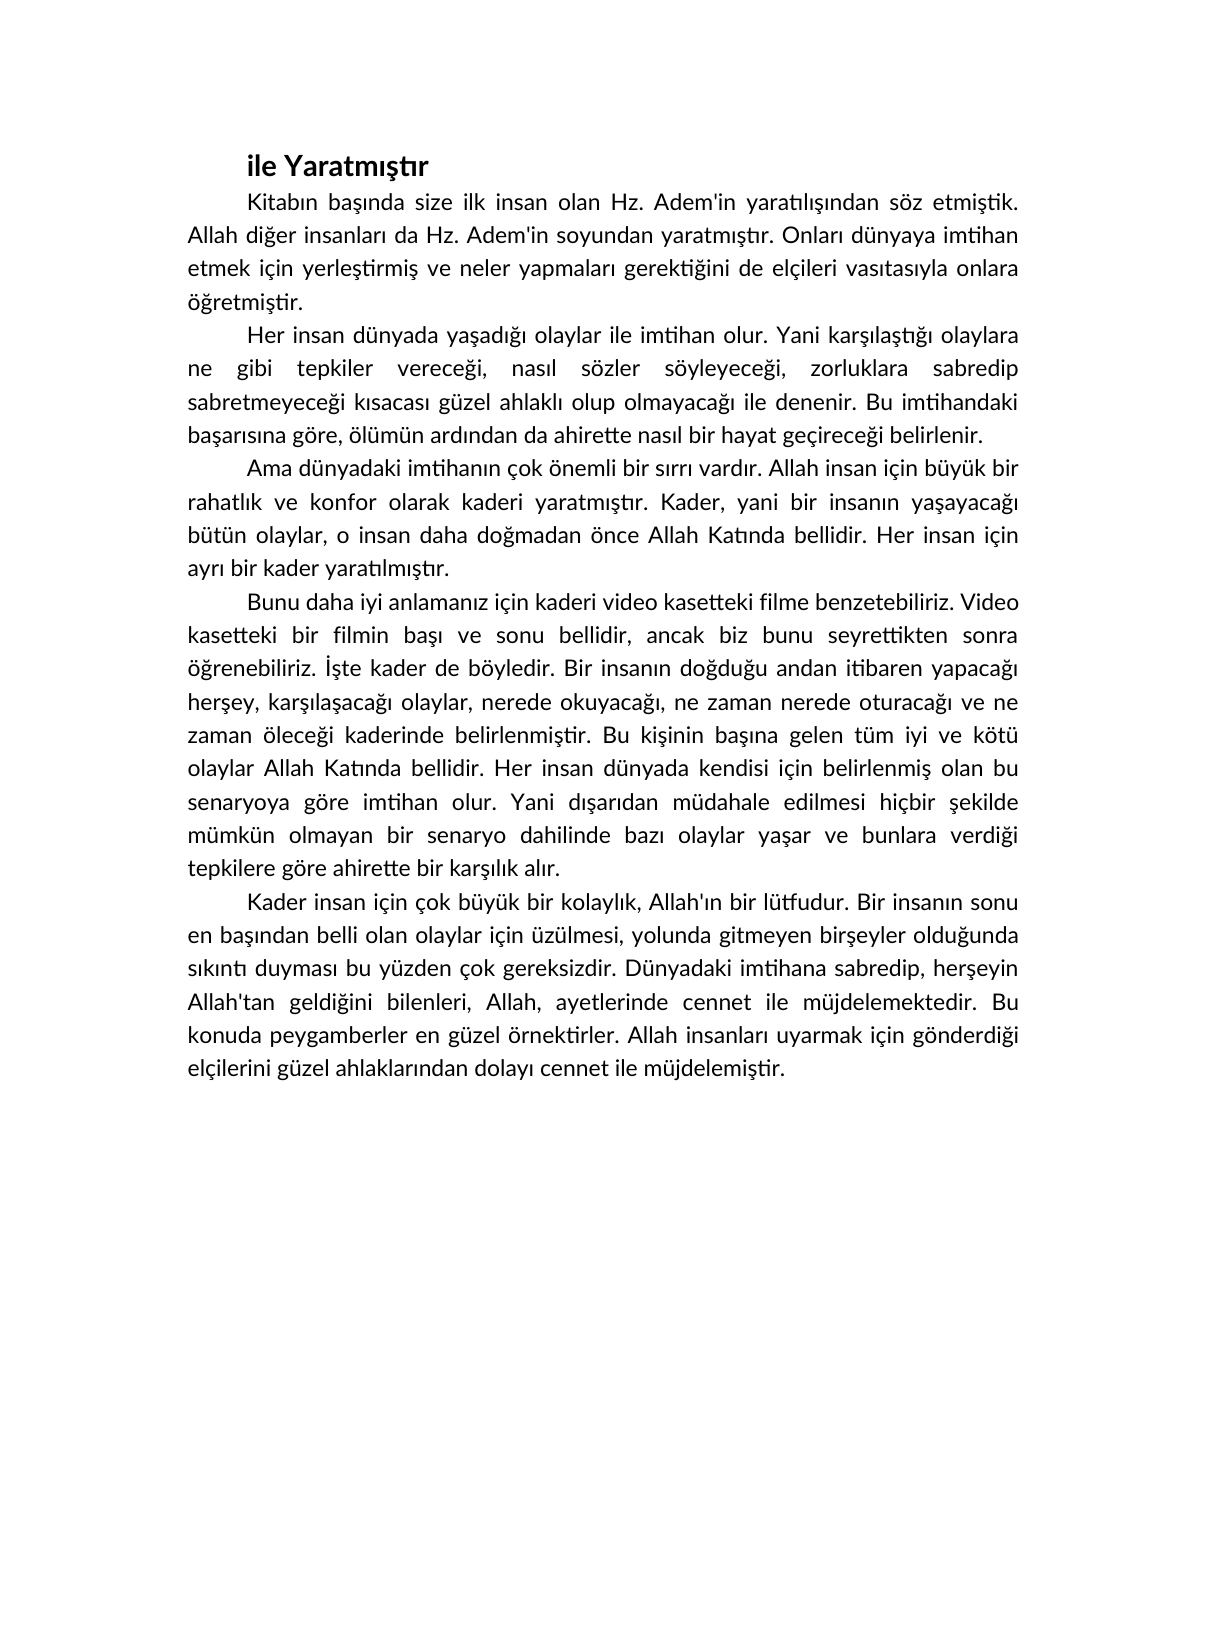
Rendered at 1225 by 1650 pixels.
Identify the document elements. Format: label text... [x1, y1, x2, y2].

text Her insan dünyada yaşadığı olaylar ile imtihan olur. Yani karşılaştığı olaylara ne gibi tepkiler vereceği, nasıl sözler söyleyeceği, zorluklara sabredip sabretmeyeceği kısacası güzel ahlaklı olup olmayacağı ile denenir. Bu imtihandaki başarısına göre, ölümün ardından da ahirette nasıl bir hayat geçireceği belirlenir. [187, 317, 1020, 450]
text Ama dünyadaki imtihanın çok önemli bir sırrı vardır. Allah insan için büyük bir rahatlık ve konfor olarak kaderi yaratmıştır. Kader, yani bir insanın yaşayacağı bütün olaylar, o insan daha doğmadan önce Allah Katında bellidir. Her insan için ayrı bir kader yaratılmıştır. [187, 450, 1020, 583]
text Bunu daha iyi anlamanız için kaderi video kasetteki filme benzetebiliriz. Video kasetteki bir filmin başı ve sonu bellidir, ancak biz bunu seyrettikten sonra öğrenebiliriz. İşte kader de böyledir. Bir insanın doğduğu andan itibaren yapacağı herşey, karşılaşacağı olaylar, nerede okuyacağı, ne zaman nerede oturacağı ve ne zaman öleceği kaderinde belirlenmiştir. Bu kişinin başına gelen tüm iyi ve kötü olaylar Allah Katında bellidir. Her insan dünyada kendisi için belirlenmiş olan bu senaryoya göre imtihan olur. Yani dışarıdan müdahale edilmesi hiçbir şekilde mümkün olmayan bir senaryo dahilinde bazı olaylar yaşar ve bunlara verdiği tepkilere göre ahirette bir karşılık alır. [187, 583, 1020, 883]
text ile Yaratmıştır [187, 150, 1020, 183]
text Kitabın başında size ilk insan olan Hz. Adem'in yaratılışından söz etmiştik. Allah diğer insanları da Hz. Adem'in soyundan yaratmıştır. Onları dünyaya imtihan etmek için yerleştirmiş ve neler yapmaları gerektiğini de elçileri vasıtasıyla onlara öğretmiştir. [187, 183, 1020, 317]
text Kader insan için çok büyük bir kolaylık, Allah'ın bir lütfudur. Bir insanın sonu en başından belli olan olaylar için üzülmesi, yolunda gitmeyen birşeyler olduğunda sıkıntı duyması bu yüzden çok gereksizdir. Dünyadaki imtihana sabredip, herşeyin Allah'tan geldiğini bilenleri, Allah, ayetlerinde cennet ile müjdelemektedir. Bu konuda peygamberler en güzel örnektirler. Allah insanları uyarmak için gönderdiği elçilerini güzel ahlaklarından dolayı cennet ile müjdelemiştir. [187, 883, 1020, 1083]
